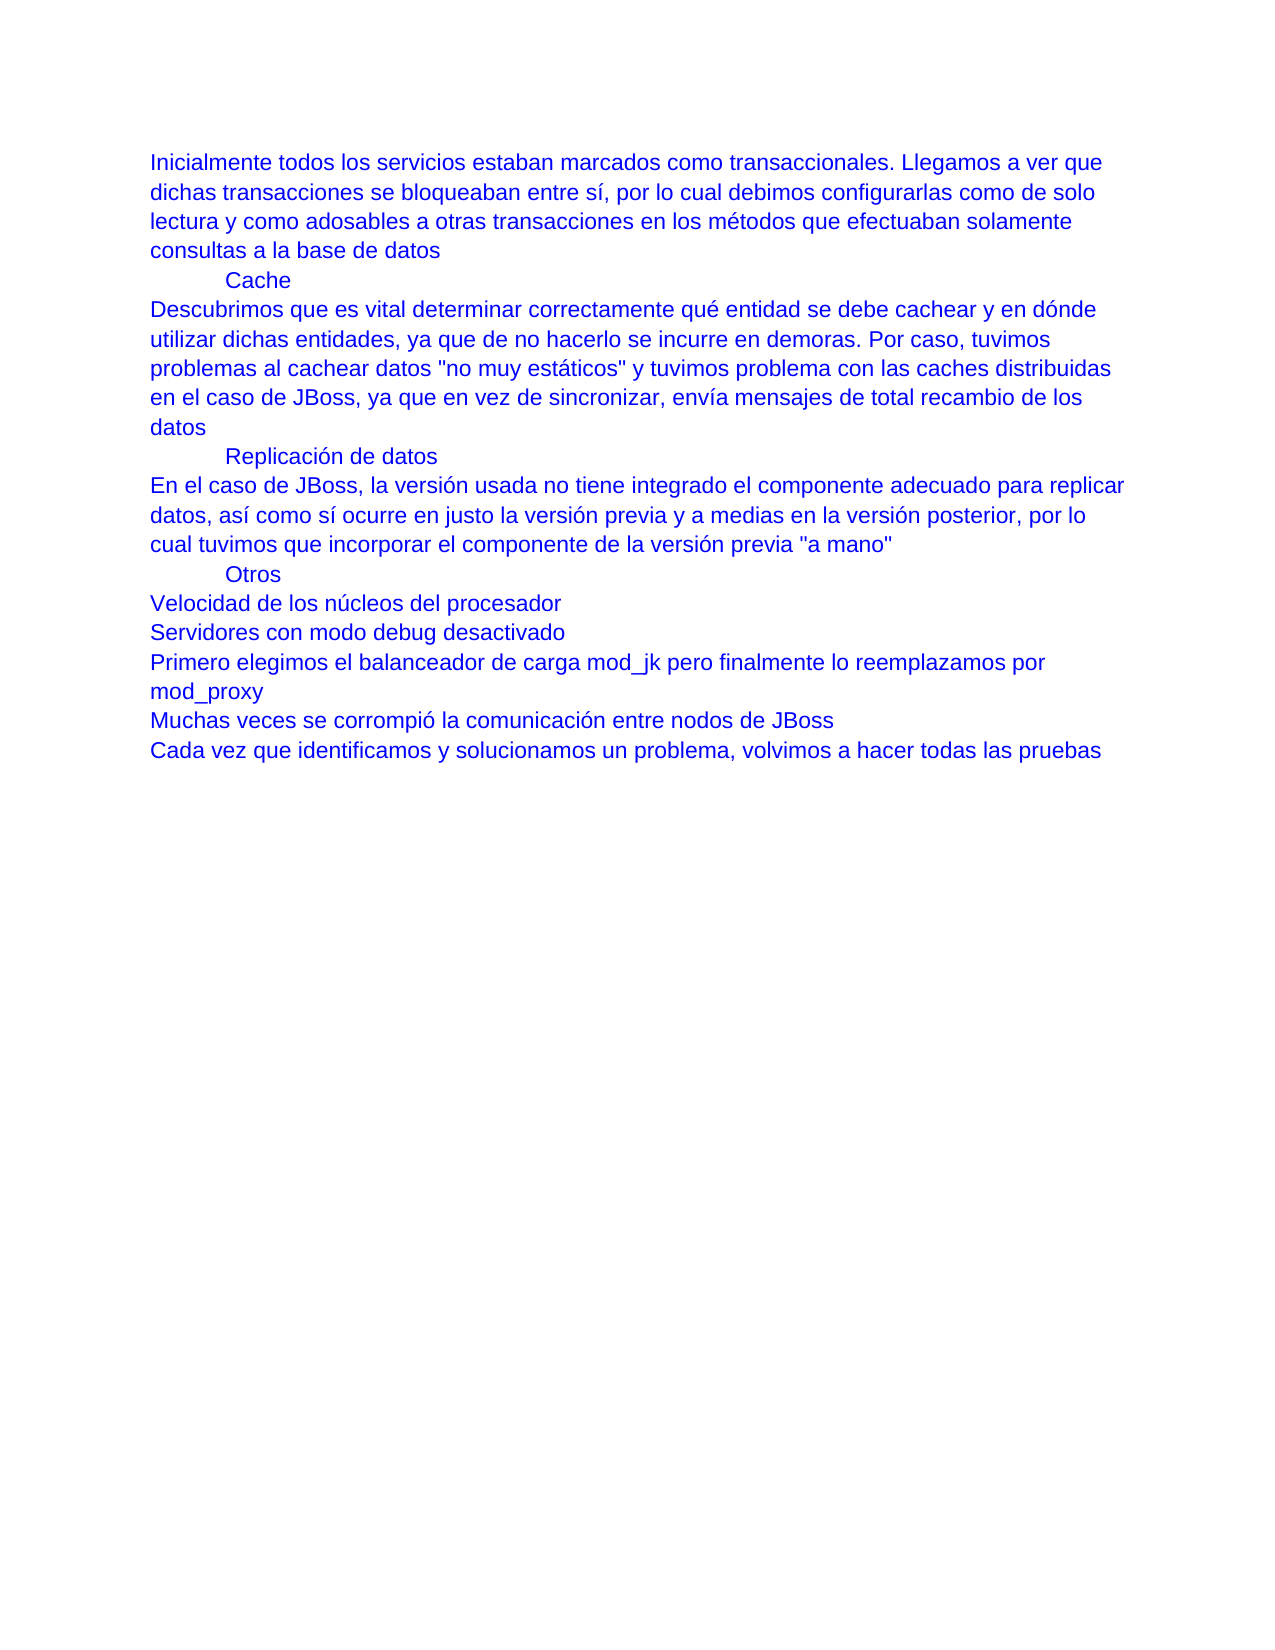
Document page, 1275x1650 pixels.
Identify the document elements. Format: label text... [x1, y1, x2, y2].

text Cada vez que identificamos y solucionamos un problema, volvimos a hacer todas las pruebas [150, 737, 1125, 763]
text Muchas veces se corrompió la comunicación entre nodos de JBoss [150, 708, 1125, 734]
text En el caso de JBoss, la versión usada no tiene integrado el componente adecuado para replicar datos, así como sí ocurre en justo la versión previa y a medias en la versión posterior, por lo cual tuvimos que incorporar el componente de la versión previa "a mano" [150, 473, 1125, 557]
text Velocidad de los núcleos del procesador [150, 591, 1125, 616]
text Servidores con modo debug desactivado [150, 620, 1125, 646]
text Cache [150, 267, 1125, 293]
text Primero elegimos el balanceador de carga mod_jk pero finalmente lo reemplazamos por mod_proxy [150, 649, 1125, 704]
text Otros [150, 561, 1125, 587]
text Descubrimos que es vital determinar correctamente qué entidad se debe cachear y en dónde utilizar dichas entidades, ya que de no hacerlo se incurre en demoras. Por caso, tuvimos problemas al cachear datos "no muy estáticos" y tuvimos problema con las caches distribuidas en el caso de JBoss, ya que en vez de sincronizar, envía mensajes de total recambio de los datos [150, 297, 1125, 440]
text Replicación de datos [150, 444, 1125, 469]
text Inicialmente todos los servicios estaban marcados como transaccionales. Llegamos a ver que dichas transacciones se bloqueaban entre sí, por lo cual debimos configurarlas como de solo lectura y como adosables a otras transacciones en los métodos que efectuaban solamente consultas a la base de datos [150, 150, 1125, 264]
